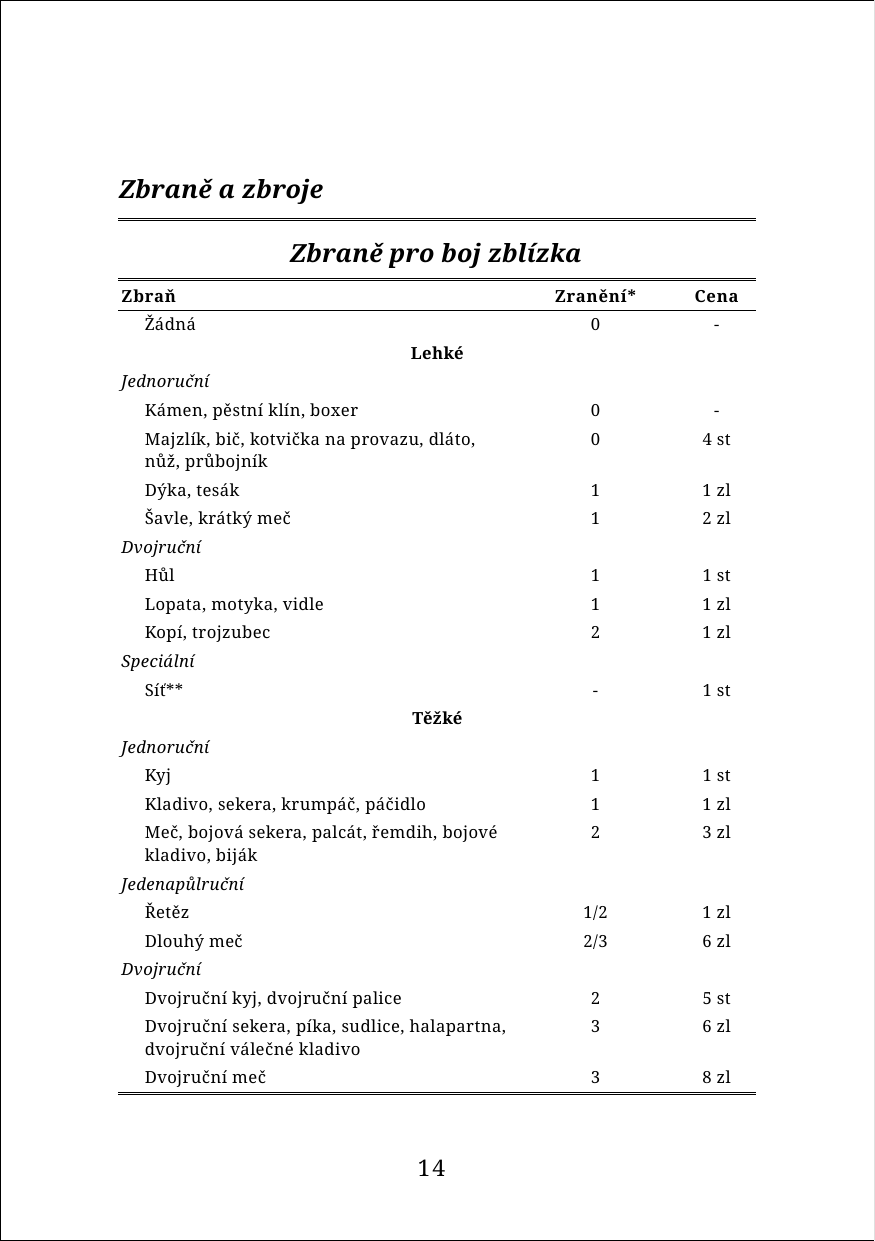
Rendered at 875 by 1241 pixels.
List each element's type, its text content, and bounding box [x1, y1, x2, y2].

table_cell [118, 984, 142, 1012]
table_cell Šavle, krátký meč [142, 504, 513, 533]
table_cell 0 [514, 311, 677, 339]
table_cell Kladivo, sekera, krumpáč, páčidlo [142, 790, 513, 818]
table_cell Kámen, pěstní klín, boxer [142, 396, 513, 424]
table_cell [118, 476, 142, 504]
table_cell [118, 504, 142, 533]
table_cell Těžké [118, 704, 756, 732]
table_cell [118, 790, 142, 818]
table_cell Hůl [142, 561, 513, 590]
table_cell - [514, 675, 677, 704]
table_cell Cena [677, 281, 756, 310]
table_cell 2/3 [514, 926, 677, 955]
table_cell [118, 1012, 142, 1063]
table_cell 1 [514, 590, 677, 618]
table_cell Speciální [118, 647, 756, 675]
table_cell [118, 898, 142, 926]
table_cell Jednoruční [118, 367, 756, 396]
table_cell Zbraň [118, 281, 513, 310]
table_cell Dvojruční [118, 533, 513, 561]
table_cell Lehké [118, 339, 756, 367]
table_cell 0 [514, 396, 677, 424]
table_cell 1 zl [677, 476, 756, 504]
table_cell 1 zl [677, 590, 756, 618]
table_cell 6 zl [677, 1012, 756, 1063]
table_cell Síť** [142, 675, 513, 704]
table_cell 2 zl [677, 504, 756, 533]
table_cell Dýka, tesák [142, 476, 513, 504]
table_cell [677, 533, 756, 561]
table_cell 0 [514, 424, 677, 476]
table_cell 1 st [677, 761, 756, 789]
table_cell 1 [514, 476, 677, 504]
table_cell 2 [514, 984, 677, 1012]
table_cell 3 [514, 1012, 677, 1063]
table_cell Žádná [142, 311, 513, 339]
table_cell 2 [514, 818, 677, 869]
table_cell 6 zl [677, 926, 756, 955]
table_cell 5 st [677, 984, 756, 1012]
table_cell 1 [514, 504, 677, 533]
table_cell 8 zl [677, 1063, 756, 1092]
table_cell 1 [514, 561, 677, 590]
table_cell Dvojruční [118, 955, 756, 983]
table_cell Dvojruční meč [142, 1063, 513, 1092]
table_header Zbraně pro boj zblízka [118, 221, 756, 278]
table_cell - [677, 396, 756, 424]
table_cell 1 [514, 790, 677, 818]
table_cell 1 st [677, 675, 756, 704]
table_cell 3 zl [677, 818, 756, 869]
table_cell 3 [514, 1063, 677, 1092]
table_cell [118, 561, 142, 590]
table_cell [118, 1063, 142, 1092]
table_cell [118, 926, 142, 955]
table_cell Kyj [142, 761, 513, 789]
table_cell 1 [514, 761, 677, 789]
table_cell 1 st [677, 561, 756, 590]
table_cell 1 zl [677, 790, 756, 818]
subtitle Zbraně a zbroje [118, 172, 756, 206]
table_cell Jednoruční [118, 733, 756, 761]
table_cell [118, 818, 142, 869]
table_cell Dvojruční kyj, dvojruční palice [142, 984, 513, 1012]
table_cell - [677, 311, 756, 339]
table_cell [118, 675, 142, 704]
table_cell 1 zl [677, 898, 756, 926]
table_cell Kopí, trojzubec [142, 618, 513, 647]
table_cell [118, 590, 142, 618]
table_cell [118, 424, 142, 476]
table_cell [514, 533, 677, 561]
table_cell [118, 311, 142, 339]
table_cell [118, 761, 142, 789]
table_cell Majzlík, bič, kotvička na provazu, dláto, nůž, průbojník [142, 424, 513, 476]
table_cell Lopata, motyka, vidle [142, 590, 513, 618]
table_cell Dlouhý meč [142, 926, 513, 955]
table_cell Řetěz [142, 898, 513, 926]
table_cell 1/2 [514, 898, 677, 926]
table_cell 4 st [677, 424, 756, 476]
table_cell [118, 618, 142, 647]
table_cell Meč, bojová sekera, palcát, řemdih, bojové kladivo, biják [142, 818, 513, 869]
table_cell 2 [514, 618, 677, 647]
table_cell [118, 396, 142, 424]
table_cell 1 zl [677, 618, 756, 647]
table_cell Dvojruční sekera, píka, sudlice, halapartna, dvojruční válečné kladivo [142, 1012, 513, 1063]
table_cell Jedenapůlruční [118, 869, 756, 898]
table_cell Zranění* [514, 281, 677, 310]
